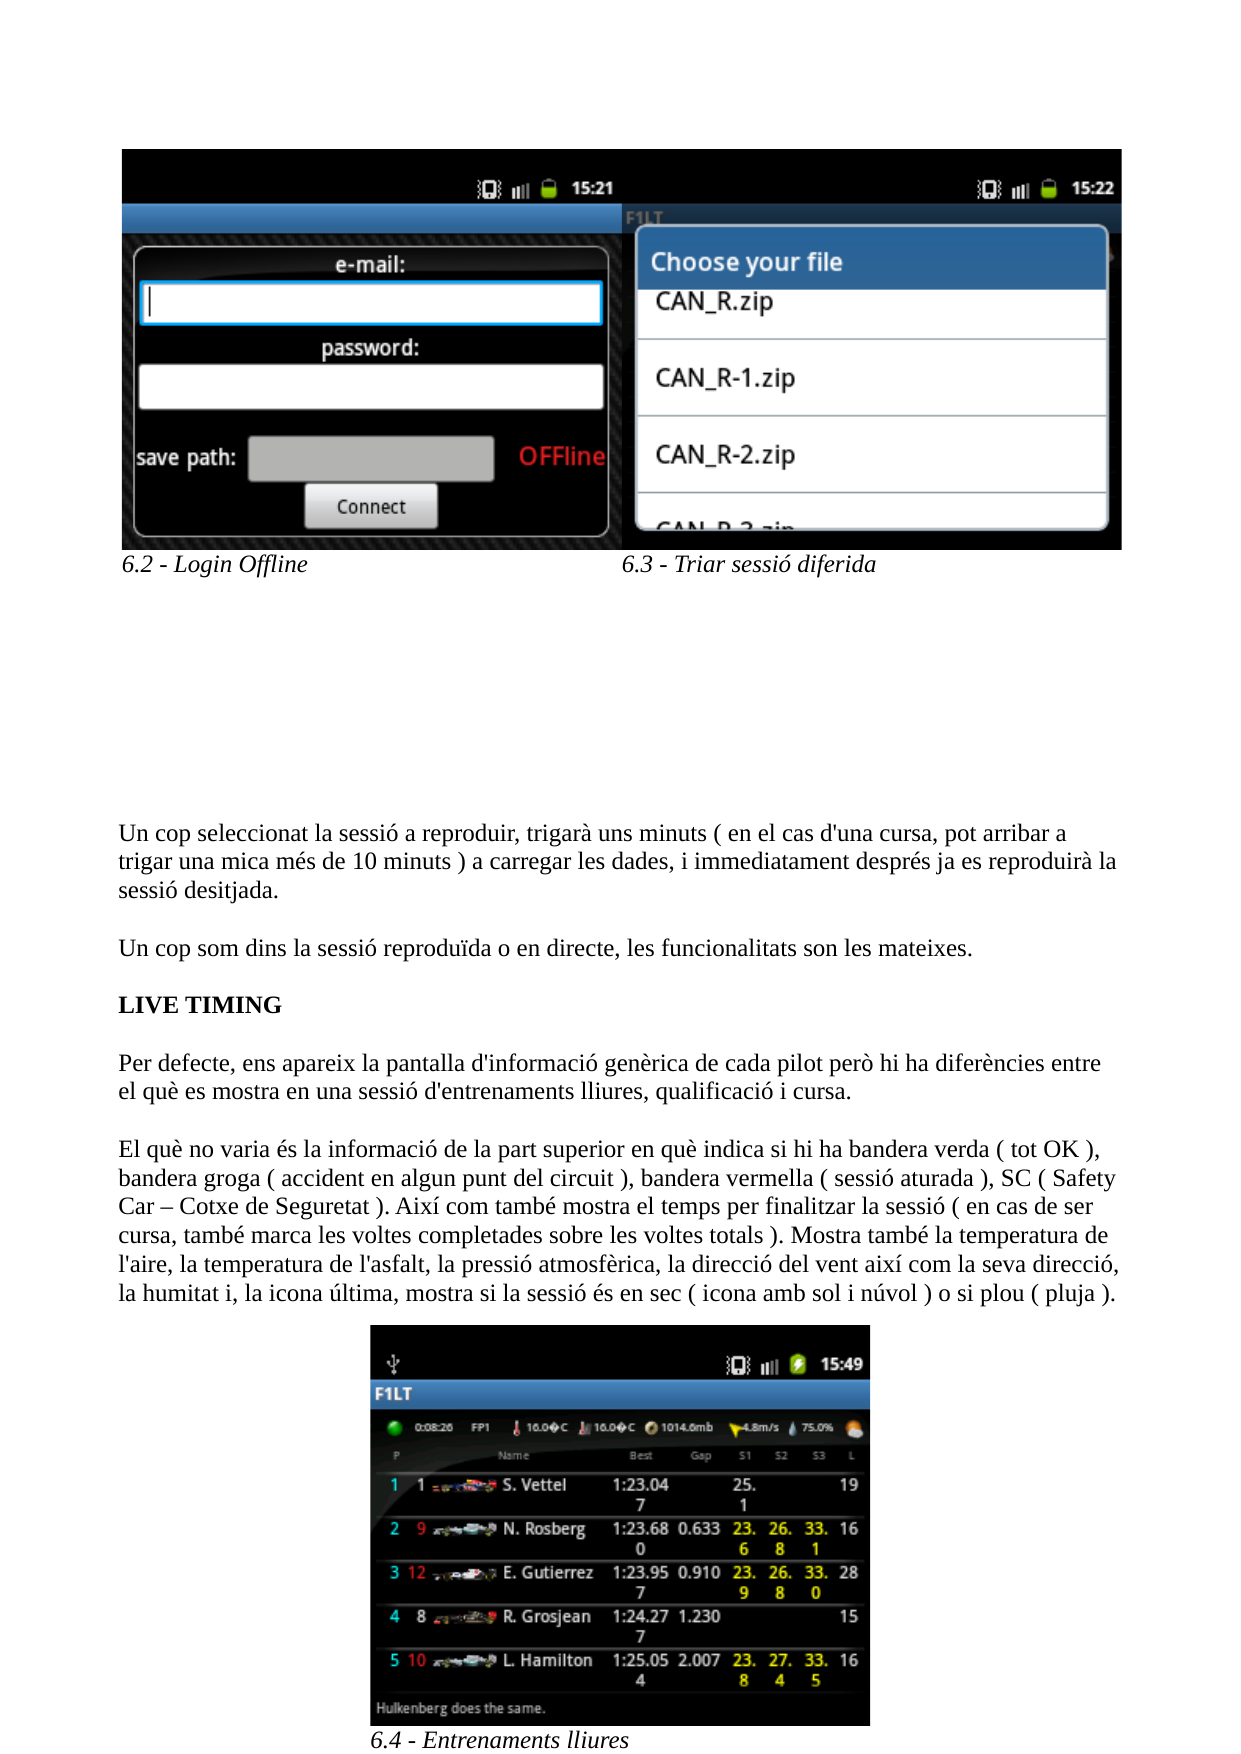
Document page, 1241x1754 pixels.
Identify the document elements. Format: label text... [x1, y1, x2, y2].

picture [121, 149, 1122, 550]
picture [370, 1325, 871, 1726]
text El què no varia és la informació de la part superior en què indica si hi ha bandera verda ( tot OK ), bandera groga ( accident en algun punt del circuit ), bandera vermella ( sessió aturada ), SC ( Safety Car – Cotxe de Seguretat ). Així com també mostra el temps per finalitzar la sessió ( en cas de ser cursa, també marca les voltes completades sobre les voltes totals ). Mostra també la temperatura de l'aire, la temperatura de l'asfalt, la pressió atmosfèrica, la direcció del vent així com la seva direcció, la humitat i, la icona última, mostra si la sessió és en sec ( icona amb sol i núvol ) o si plou ( pluja ). [118, 1134, 1122, 1306]
text 6.4 - Entrenaments lliures [370, 1726, 870, 1754]
text Un cop seleccionat la sessió a reproduir, trigarà uns minuts ( en el cas d'una cursa, pot arribar a trigar una mica més de 10 minuts ) a carregar les dades, i immediatament després ja es reproduirà la sessió desitjada. [118, 818, 1122, 904]
text Per defecte, ens apareix la pantalla d'informació genèrica de cada pilot però hi ha diferències entre el què es mostra en una sessió d'entrenaments lliures, qualificació i cursa. [118, 1048, 1122, 1105]
text 6.2 - Login Offline [122, 550, 622, 578]
text Un cop som dins la sessió reproduïda o en directe, les funcionalitats son les mateixes. [118, 933, 1122, 961]
text LIVE TIMING [118, 990, 1122, 1019]
text 6.3 - Triar sessió diferida [622, 550, 1122, 578]
